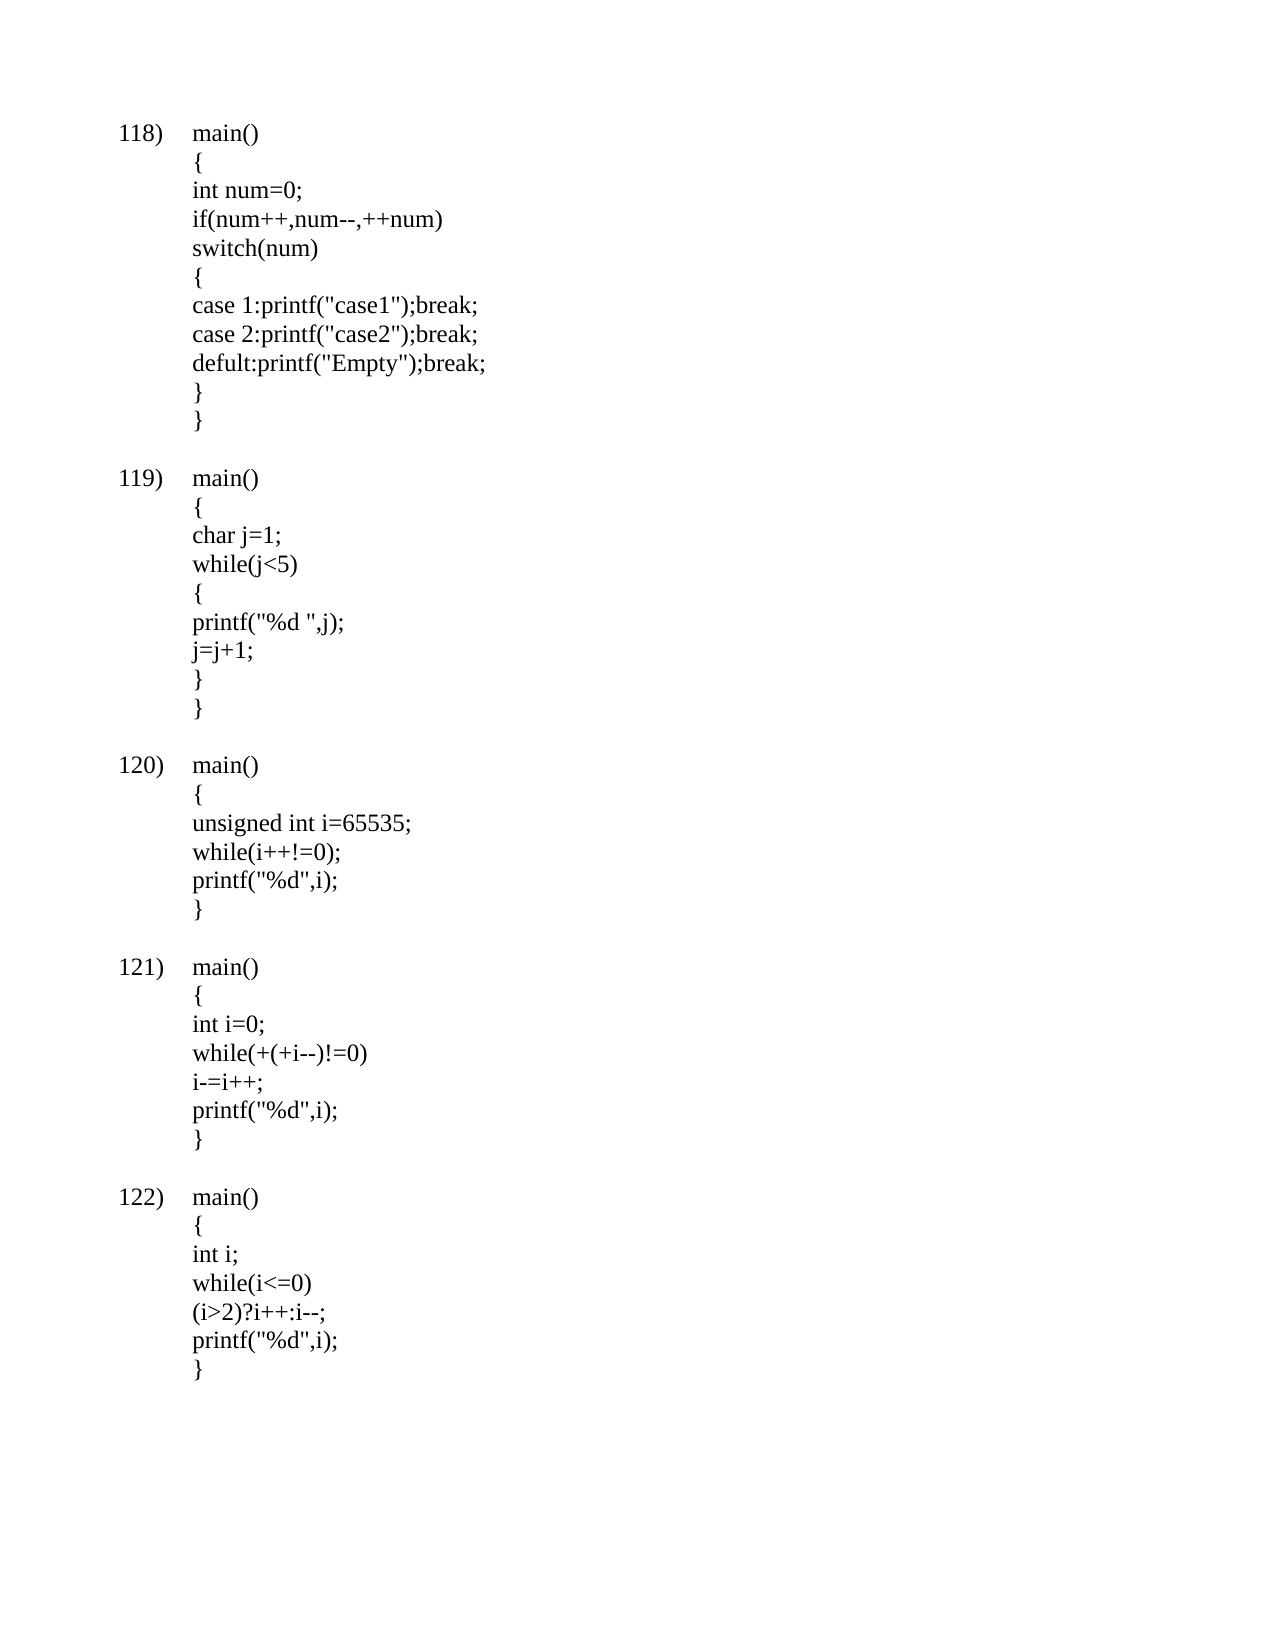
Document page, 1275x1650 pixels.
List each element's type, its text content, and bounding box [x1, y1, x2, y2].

text 122) main() [118, 1182, 1157, 1211]
text while(i<=0) [118, 1268, 1157, 1297]
text i-=i++; [118, 1067, 1157, 1096]
text } [118, 377, 1157, 406]
text { [118, 262, 1157, 291]
text } [118, 1124, 1157, 1153]
text printf("%d",i); [118, 1326, 1157, 1354]
text } [118, 693, 1157, 722]
text 118) main() [118, 118, 1157, 147]
text int num=0; [118, 176, 1157, 204]
text case 1:printf("case1");break; [118, 291, 1157, 319]
text 121) main() [118, 952, 1157, 981]
text 120) main() [118, 751, 1157, 779]
text printf("%d",i); [118, 866, 1157, 894]
text { [118, 981, 1157, 1009]
text { [118, 779, 1157, 808]
text int i=0; [118, 1009, 1157, 1038]
text while(j<5) [118, 549, 1157, 578]
text j=j+1; [118, 636, 1157, 664]
text } [118, 664, 1157, 693]
text (i>2)?i++:i--; [118, 1297, 1157, 1326]
text unsigned int i=65535; [118, 808, 1157, 837]
text printf("%d",i); [118, 1096, 1157, 1124]
text } [118, 894, 1157, 923]
text while(i++!=0); [118, 837, 1157, 866]
text { [118, 1211, 1157, 1239]
text defult:printf("Empty");break; [118, 348, 1157, 377]
text char j=1; [118, 521, 1157, 549]
text case 2:printf("case2");break; [118, 319, 1157, 348]
text int i; [118, 1239, 1157, 1268]
text if(num++,num--,++num) [118, 204, 1157, 233]
text { [118, 147, 1157, 176]
text 119) main() [118, 463, 1157, 492]
text printf("%d ",j); [118, 607, 1157, 636]
text switch(num) [118, 233, 1157, 262]
text } [118, 1354, 1157, 1383]
text { [118, 492, 1157, 521]
text while(+(+i--)!=0) [118, 1038, 1157, 1067]
text { [118, 578, 1157, 607]
text } [118, 406, 1157, 434]
